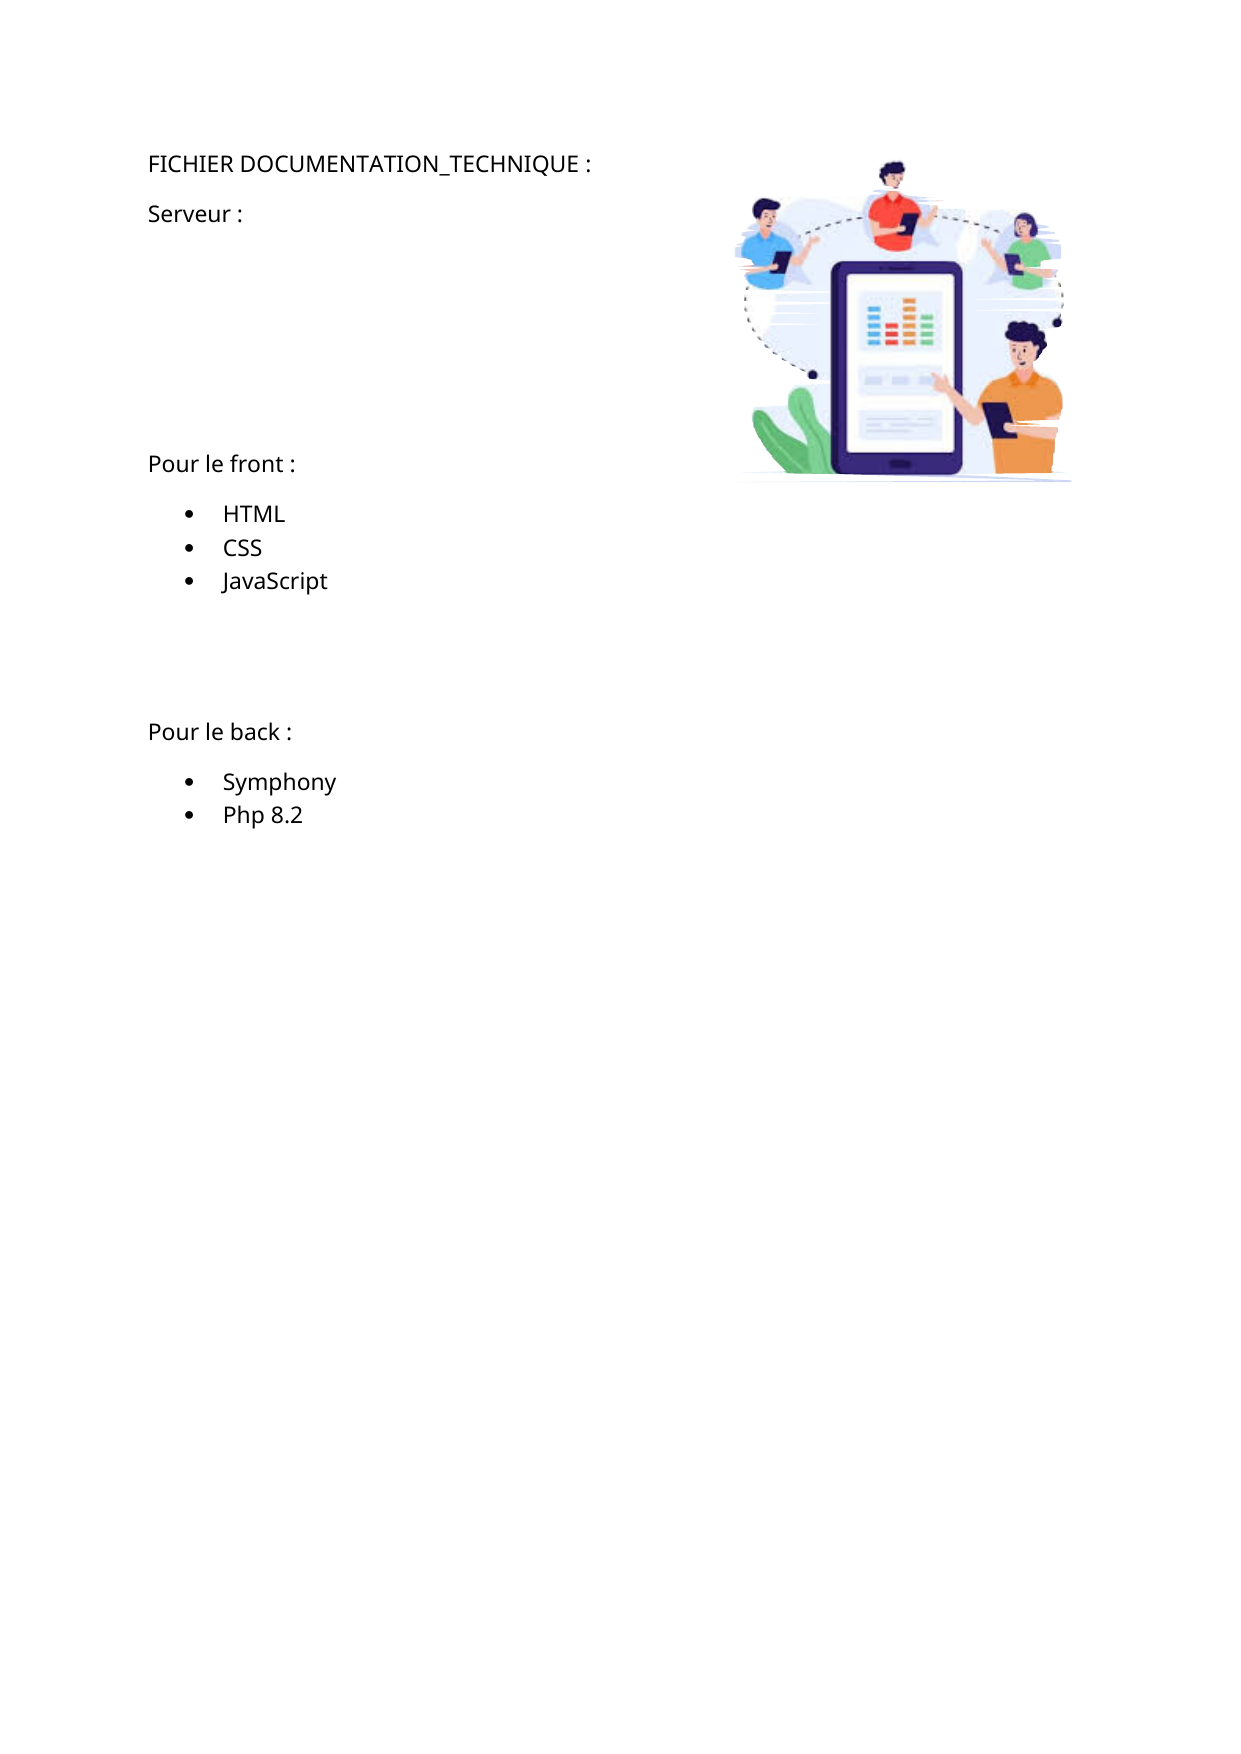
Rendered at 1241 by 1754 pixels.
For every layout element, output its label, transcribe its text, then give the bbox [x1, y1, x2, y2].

text Serveur : [148, 198, 756, 229]
text Pour le back : [148, 716, 1093, 747]
list Php 8.2 [185, 799, 1093, 830]
list JavaScript [185, 565, 1093, 596]
text [920, 198, 1093, 229]
text FICHIER DOCUMENTATION_TECHNIQUE : [148, 148, 1093, 179]
list HTML [185, 498, 1093, 529]
text [963, 448, 1093, 479]
list Symphony [185, 766, 1093, 797]
list CSS [185, 532, 1093, 563]
text Pour le front : [148, 448, 968, 479]
